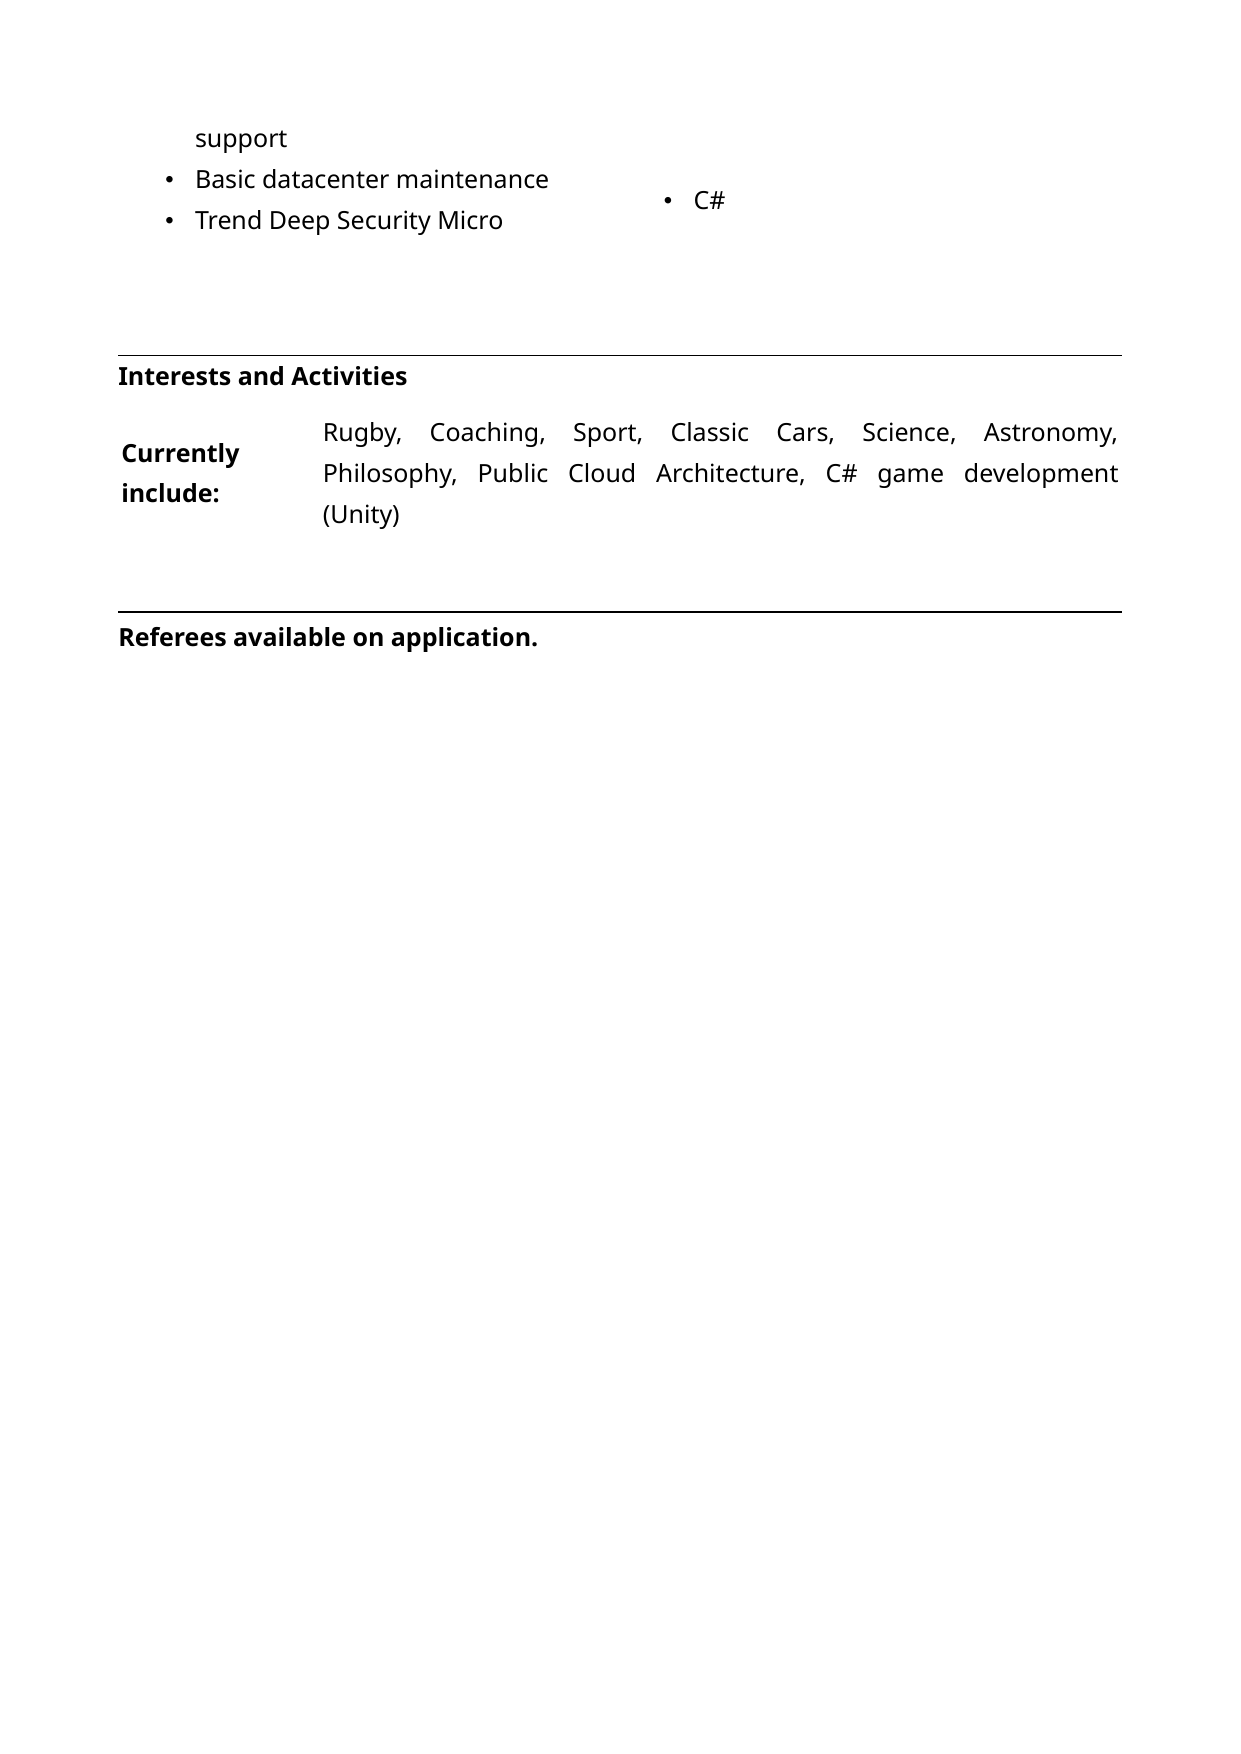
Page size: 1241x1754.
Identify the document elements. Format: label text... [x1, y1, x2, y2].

table_header Rugby, Coaching, Sport, Classic Cars, Science, Astronomy, Philosophy, Public Cloud Architecture, C# game development (Unity) [320, 412, 1122, 533]
table_header VMware Data Center Virtualization PowerShell, Windows Server 2008, 2012 & 2016 Desktop level support for Windows 10 + 7 1st, 2nd and 3rd level help desk support Basic datacenter maintenance Trend Deep Security Micro [118, 118, 617, 281]
text Referees available on application. [118, 620, 1122, 654]
text Interests and Activities [118, 356, 1122, 393]
table_header CentOS/Redhat/Ubuntu OS's Troubleshooting backups and monitoring software Microsoft Office packages HP systems insight manager JavaScript C# [617, 118, 1122, 281]
table_header Currently include: [118, 412, 320, 533]
